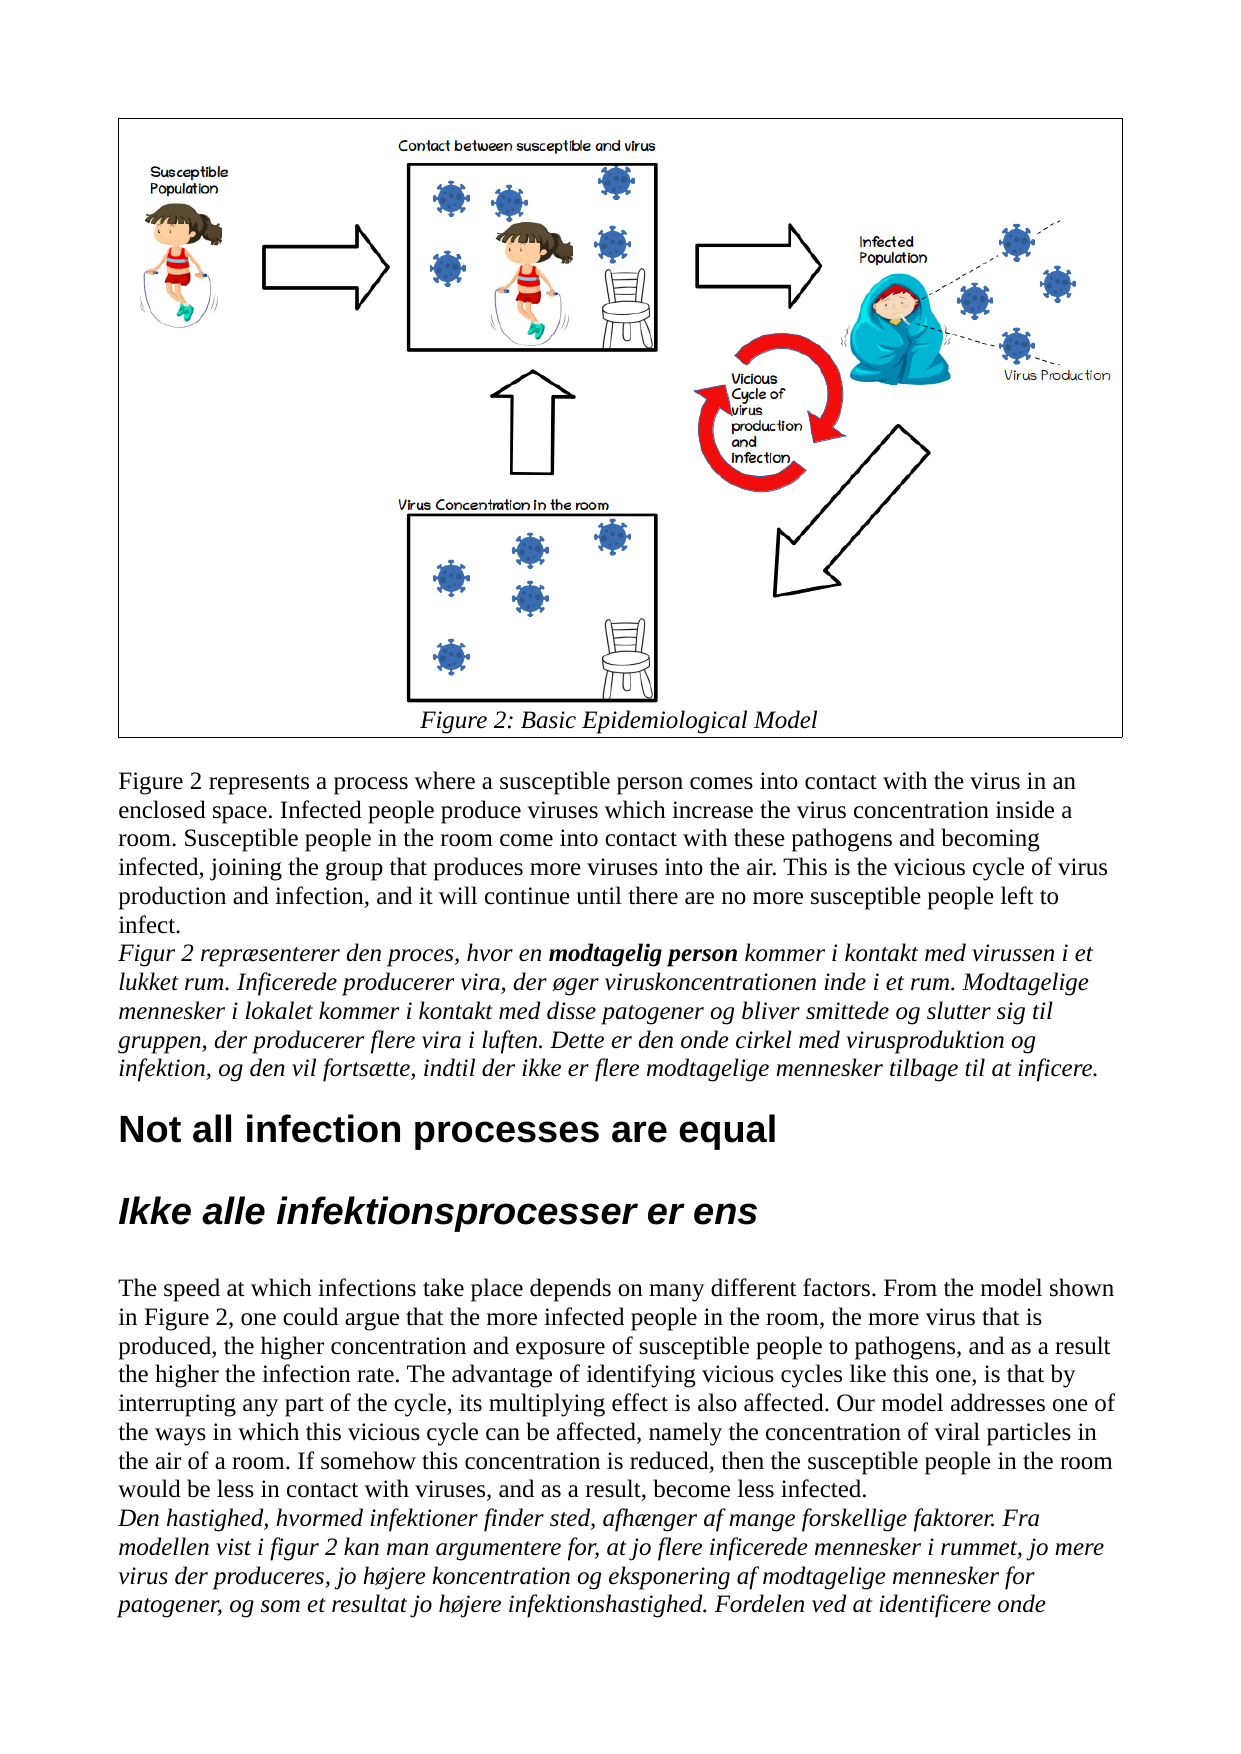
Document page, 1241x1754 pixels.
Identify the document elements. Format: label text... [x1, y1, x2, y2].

text Figur 2 repræsenterer den proces, hvor en modtagelig person kommer i kontakt med virussen i et lukket rum. Inficerede producerer vira, der øger viruskoncentrationen inde i et rum. Modtagelige mennesker i lokalet kommer i kontakt med disse patogener og bliver smittede og slutter sig til gruppen, der producerer flere vira i luften. Dette er den onde cirkel med virusproduktion og infektion, og den vil fortsætte, indtil der ikke er flere modtagelige mennesker tilbage til at inficere. [118, 938, 1122, 1082]
text Den hastighed, hvormed infektioner finder sted, afhænger af mange forskellige faktorer. Fra modellen vist i figur 2 kan man argumentere for, at jo flere inficerede mennesker i rummet, jo mere virus der produceres, jo højere koncentration og eksponering af modtagelige mennesker for patogener, og som et resultat jo højere infektionshastighed. Fordelen ved at identificere onde [118, 1503, 1122, 1618]
text The speed at which infections take place depends on many different factors. From the model shown in Figure 2, one could argue that the more infected people in the room, the more virus that is produced, the higher concentration and exposure of susceptible people to pathogens, and as a result the higher the infection rate. The advantage of identifying vicious cycles like this one, is that by interrupting any part of the cycle, its multiplying effect is also affected. Our model addresses one of the ways in which this vicious cycle can be affected, namely the concentration of viral particles in the air of a room. If somehow this concentration is reduced, then the susceptible people in the room would be less in contact with viruses, and as a result, become less infected. [118, 1273, 1122, 1503]
subtitle Not all infection processes are equal [118, 1107, 1122, 1151]
picture [121, 133, 1119, 706]
text Figure 2 represents a process where a susceptible person comes into contact with the virus in an enclosed space. Infected people produce viruses which increase the virus concentration inside a room. Susceptible people in the room come into contact with these pathogens and becoming infected, joining the group that produces more viruses into the air. This is the vicious cycle of virus production and infection, and it will continue until there are no more susceptible people left to infect. [118, 766, 1122, 938]
text Figure 2: Basic Epidemiological Model [121, 706, 1119, 734]
subtitle Ikke alle infektionsprocesser er ens [118, 1188, 1122, 1232]
